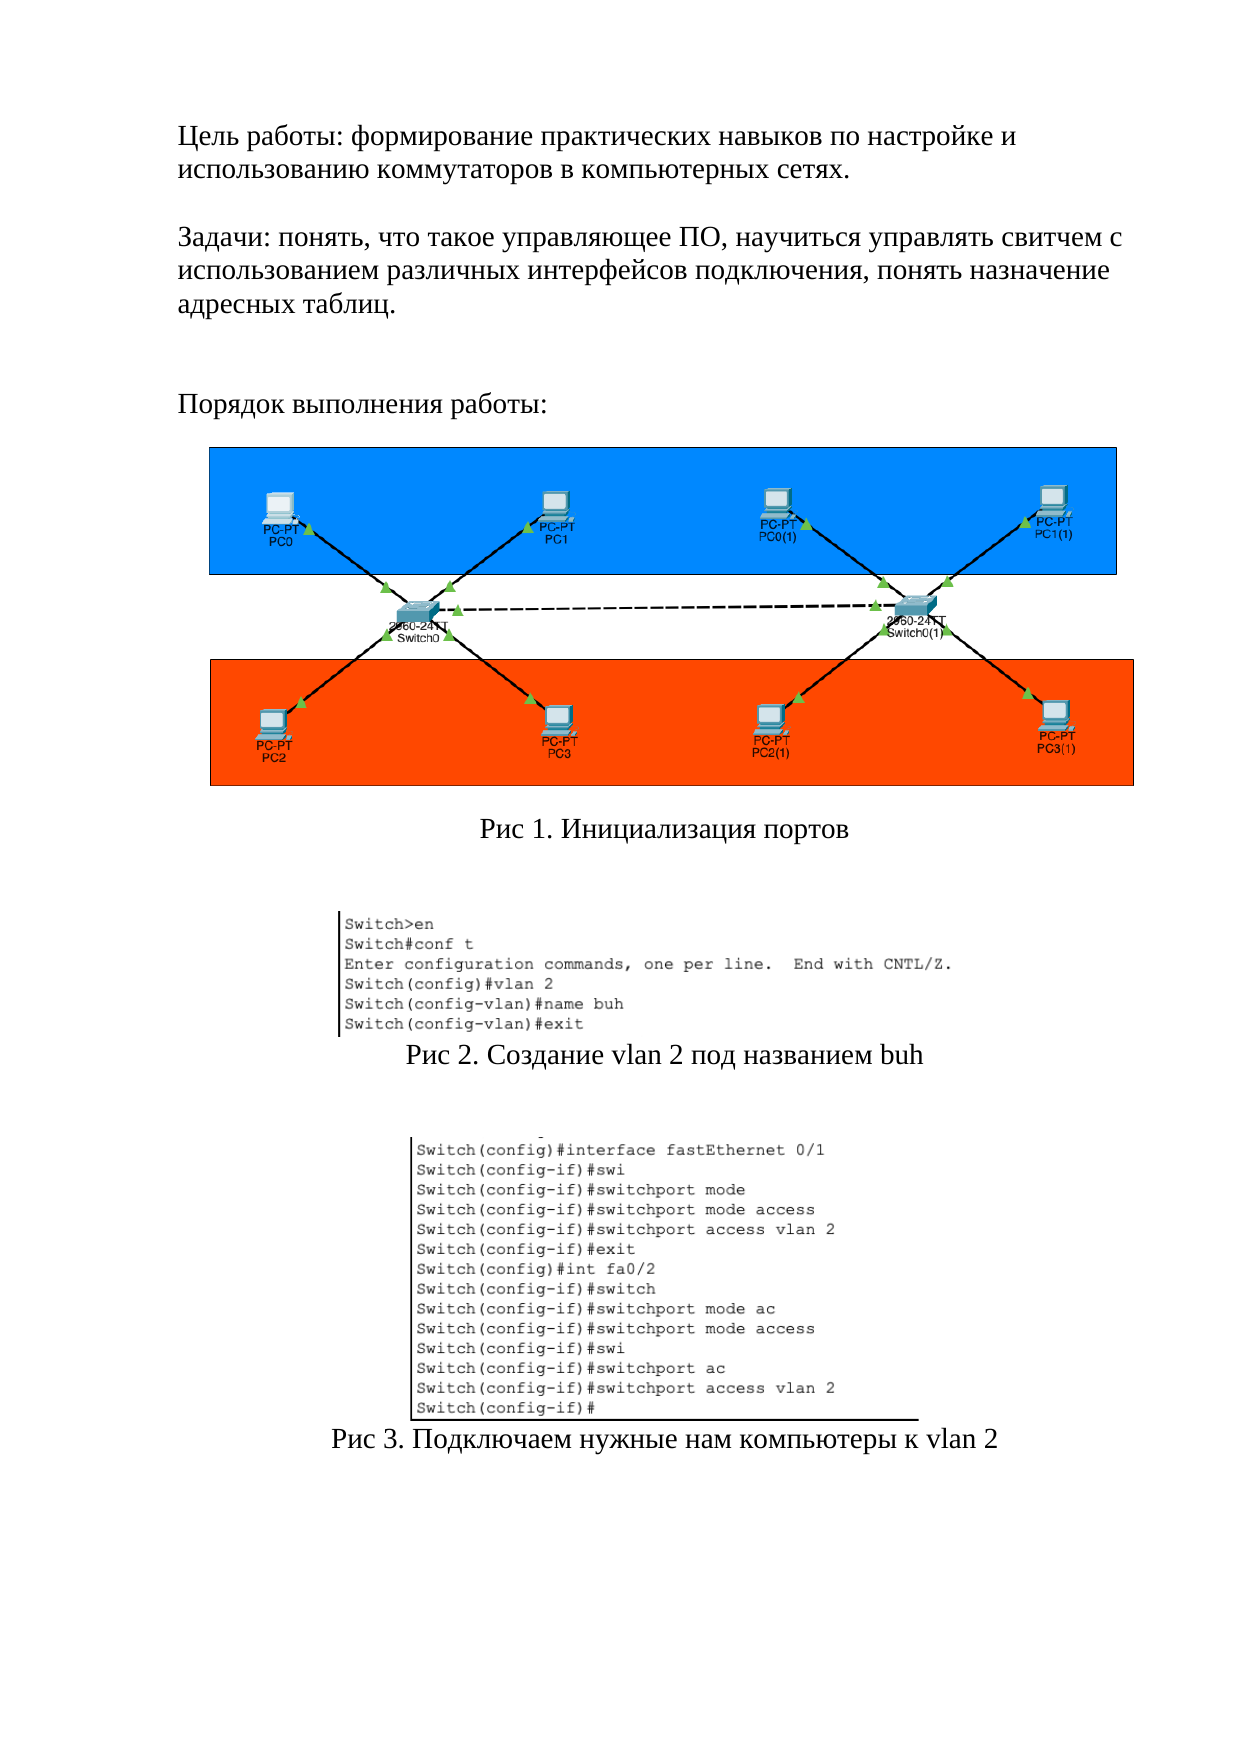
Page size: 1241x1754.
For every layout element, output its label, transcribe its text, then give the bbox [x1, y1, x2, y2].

text Цель работы: формирование практических навыков по настройке и использованию коммутаторов в компьютерных сетях. [177, 118, 1152, 185]
text Рис 2. Создание vlan 2 под названием buh [177, 1037, 1152, 1070]
text Рис 3. Подключаем нужные нам компьютеры к vlan 2 [177, 1137, 1152, 1454]
text Задачи: понять, что такое управляющее ПО, научиться управлять свитчем с использованием различных интерфейсов подключения, понять назначение адресных таблиц. [177, 185, 1152, 319]
text Рис 1. Инициализация портов [177, 812, 1152, 845]
text Порядок выполнения работы: [177, 386, 1152, 420]
